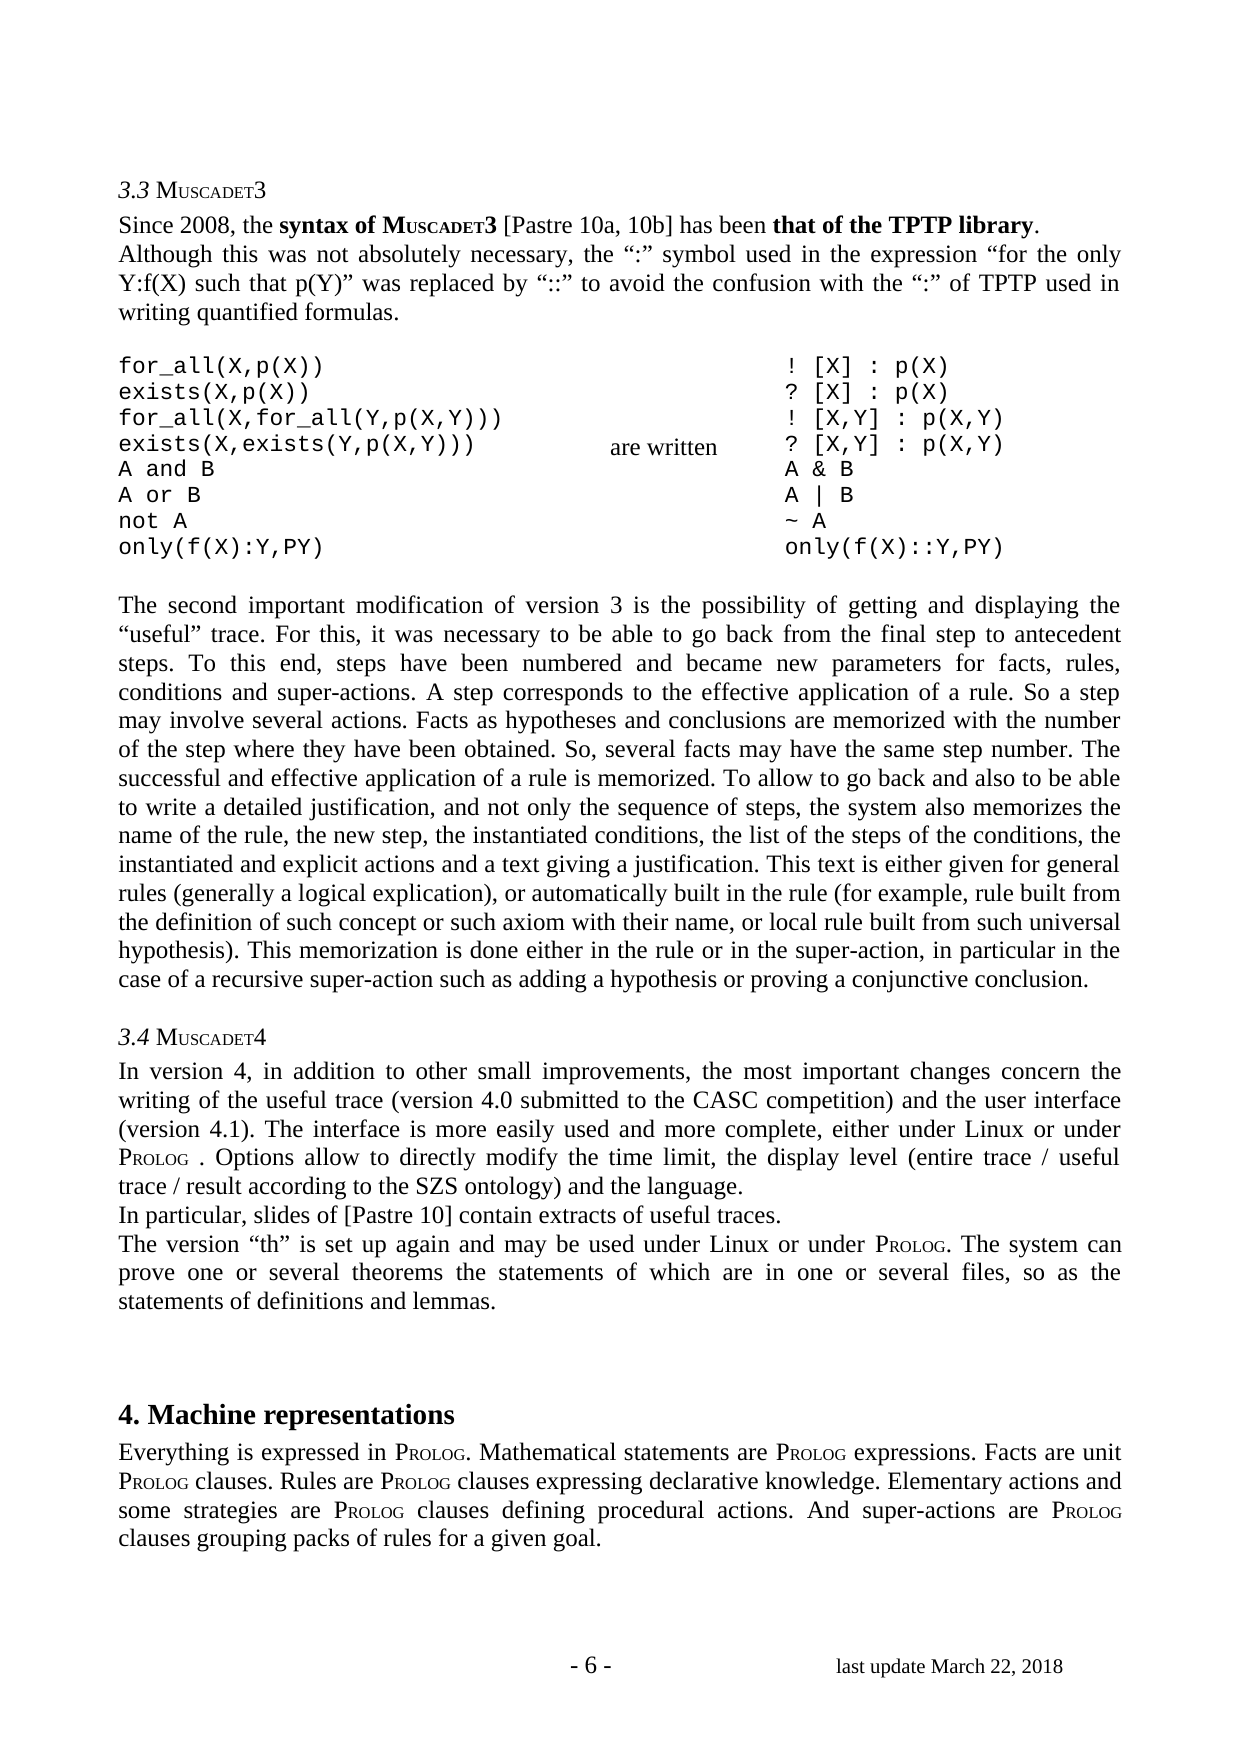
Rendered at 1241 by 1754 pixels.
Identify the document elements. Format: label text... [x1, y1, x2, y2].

text ! [X] : p(X) [784, 354, 1127, 380]
text exists(X,exists(Y,p(X,Y))) [118, 432, 560, 458]
text for_all(X,p(X)) [118, 354, 560, 380]
text In version 4, in addition to other small improvements, the most important changes concern the writing of the useful trace (version 4.0 submitted to the CASC competition) and the user interface (version 4.1). The interface is more easily used and more complete, either under Linux or under Prolog . Options allow to directly modify the time limit, the display level (entire trace / useful trace / result according to the SZS ontology) and the language. [118, 1056, 1122, 1200]
text only(f(X)::Y,PY) [784, 536, 1127, 562]
text The second important modification of version 3 is the possibility of getting and displaying the “useful” trace. For this, it was necessary to be able to go back from the final step to antecedent steps. To this end, steps have been numbered and became new parameters for facts, rules, conditions and super-actions. A step corresponds to the effective application of a rule. So a step may involve several actions. Facts as hypotheses and conclusions are memorized with the number of the step where they have been obtained. So, several facts may have the same step number. The successful and effective application of a rule is memorized. To allow to go back and also to be able to write a detailed justification, and not only the sequence of steps, the system also memorizes the name of the rule, the new step, the instantiated conditions, the list of the steps of the conditions, the instantiated and explicit actions and a text giving a justification. This text is either given for general rules (generally a logical explication), or automatically built in the rule (for example, rule built from the definition of such concept or such axiom with their name, or local rule built from such universal hypothesis). This memorization is done either in the rule or in the super-action, in particular in the case of a recursive super-action such as adding a hypothesis or proving a conjunctive conclusion. [118, 590, 1122, 993]
text A or B [118, 484, 560, 510]
text not A [118, 510, 560, 536]
text are written [563, 432, 784, 461]
text ~ A [784, 510, 1127, 536]
text A | B [784, 484, 1127, 510]
text Since 2008, the syntax of Muscadet3 [Pastre 10a, 10b] has been that of the TPTP library. [118, 210, 1122, 239]
text 3.4 Muscadet4 [118, 1022, 1122, 1050]
text exists(X,p(X)) [118, 380, 560, 406]
text ! [X,Y] : p(X,Y) [784, 406, 1127, 432]
text ? [X,Y] : p(X,Y) [784, 432, 1127, 458]
text Everything is expressed in Prolog. Mathematical statements are Prolog expressions. Facts are unit Prolog clauses. Rules are Prolog clauses expressing declarative knowledge. Elementary actions and some strategies are Prolog clauses defining procedural actions. And super-actions are Prolog clauses grouping packs of rules for a given goal. [118, 1437, 1122, 1552]
text for_all(X,for_all(Y,p(X,Y))) [118, 406, 560, 432]
text 3.3 Muscadet3 [118, 176, 1122, 204]
subtitle 4. Machine representations [118, 1397, 1122, 1431]
text only(f(X):Y,PY) [118, 536, 560, 562]
text In particular, slides of [Pastre 10] contain extracts of useful traces. [118, 1200, 1122, 1229]
text A & B [784, 458, 1127, 484]
text Although this was not absolutely necessary, the “:” symbol used in the expression “for the only Y:f(X) such that p(Y)” was replaced by “::” to avoid the confusion with the “:” of TPTP used in writing quantified formulas. [118, 239, 1122, 325]
text A and B [118, 458, 560, 484]
text ? [X] : p(X) [784, 380, 1127, 406]
text The version “th” is set up again and may be used under Linux or under Prolog. The system can prove one or several theorems the statements of which are in one or several files, so as the statements of definitions and lemmas. [118, 1229, 1122, 1315]
